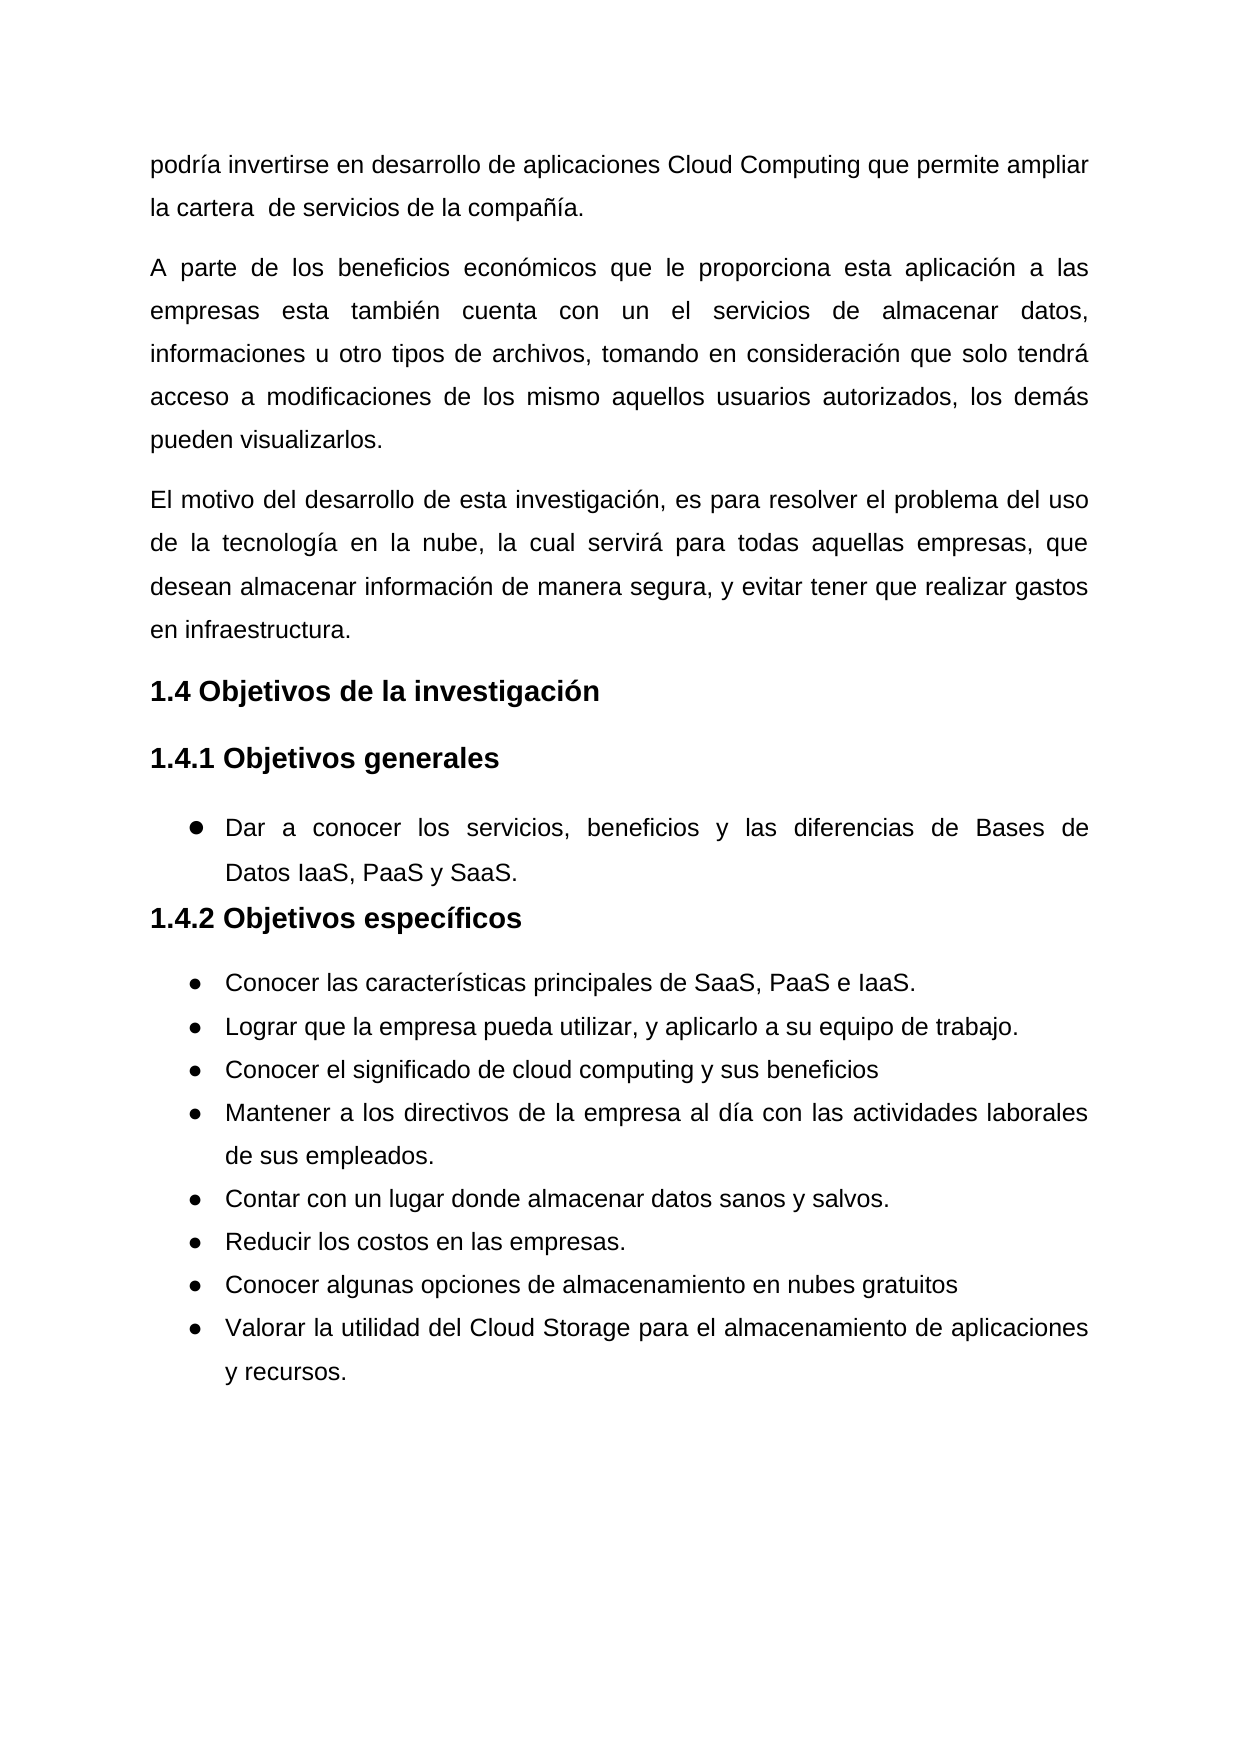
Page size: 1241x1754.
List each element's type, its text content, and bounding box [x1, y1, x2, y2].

text El motivo del desarrollo de esta investigación, es para resolver el problema del uso de la tecnología en la nube, la cual servirá para todas aquellas empresas, que desean almacenar información de manera segura, y evitar tener que realizar gastos en infraestructura. [150, 485, 1090, 643]
list Valorar la utilidad del Cloud Storage para el almacenamiento de aplicaciones y recursos. [187, 1313, 1090, 1385]
text podría invertirse en desarrollo de aplicaciones Cloud Computing que permite ampliar la cartera de servicios de la compañía. [150, 150, 1090, 222]
list Conocer algunas opciones de almacenamiento en nubes gratuitos [187, 1270, 1090, 1299]
list Conocer el significado de cloud computing y sus beneficios [187, 1055, 1090, 1083]
text 1.4.2 Objetivos específicos [150, 901, 1090, 935]
list Reducir los costos en las empresas. [187, 1227, 1090, 1256]
list Lograr que la empresa pueda utilizar, y aplicarlo a su equipo de trabajo. [187, 1012, 1090, 1040]
text A parte de los beneficios económicos que le proporciona esta aplicación a las empresas esta también cuenta con un el servicios de almacenar datos, informaciones u otro tipos de archivos, tomando en consideración que solo tendrá acceso a modificaciones de los mismo aquellos usuarios autorizados, los demás pueden visualizarlos. [150, 253, 1090, 454]
list Mantener a los directivos de la empresa al día con las actividades laborales de sus empleados. [187, 1098, 1090, 1170]
list Dar a conocer los servicios, beneficios y las diferencias de Bases de Datos IaaS, PaaS y SaaS. [187, 808, 1090, 887]
text 1.4.1 Objetivos generales [150, 741, 1090, 775]
text 1.4 Objetivos de la investigación [150, 674, 1090, 708]
list Contar con un lugar donde almacenar datos sanos y salvos. [187, 1184, 1090, 1213]
list Conocer las características principales de SaaS, PaaS e IaaS. [187, 968, 1090, 997]
